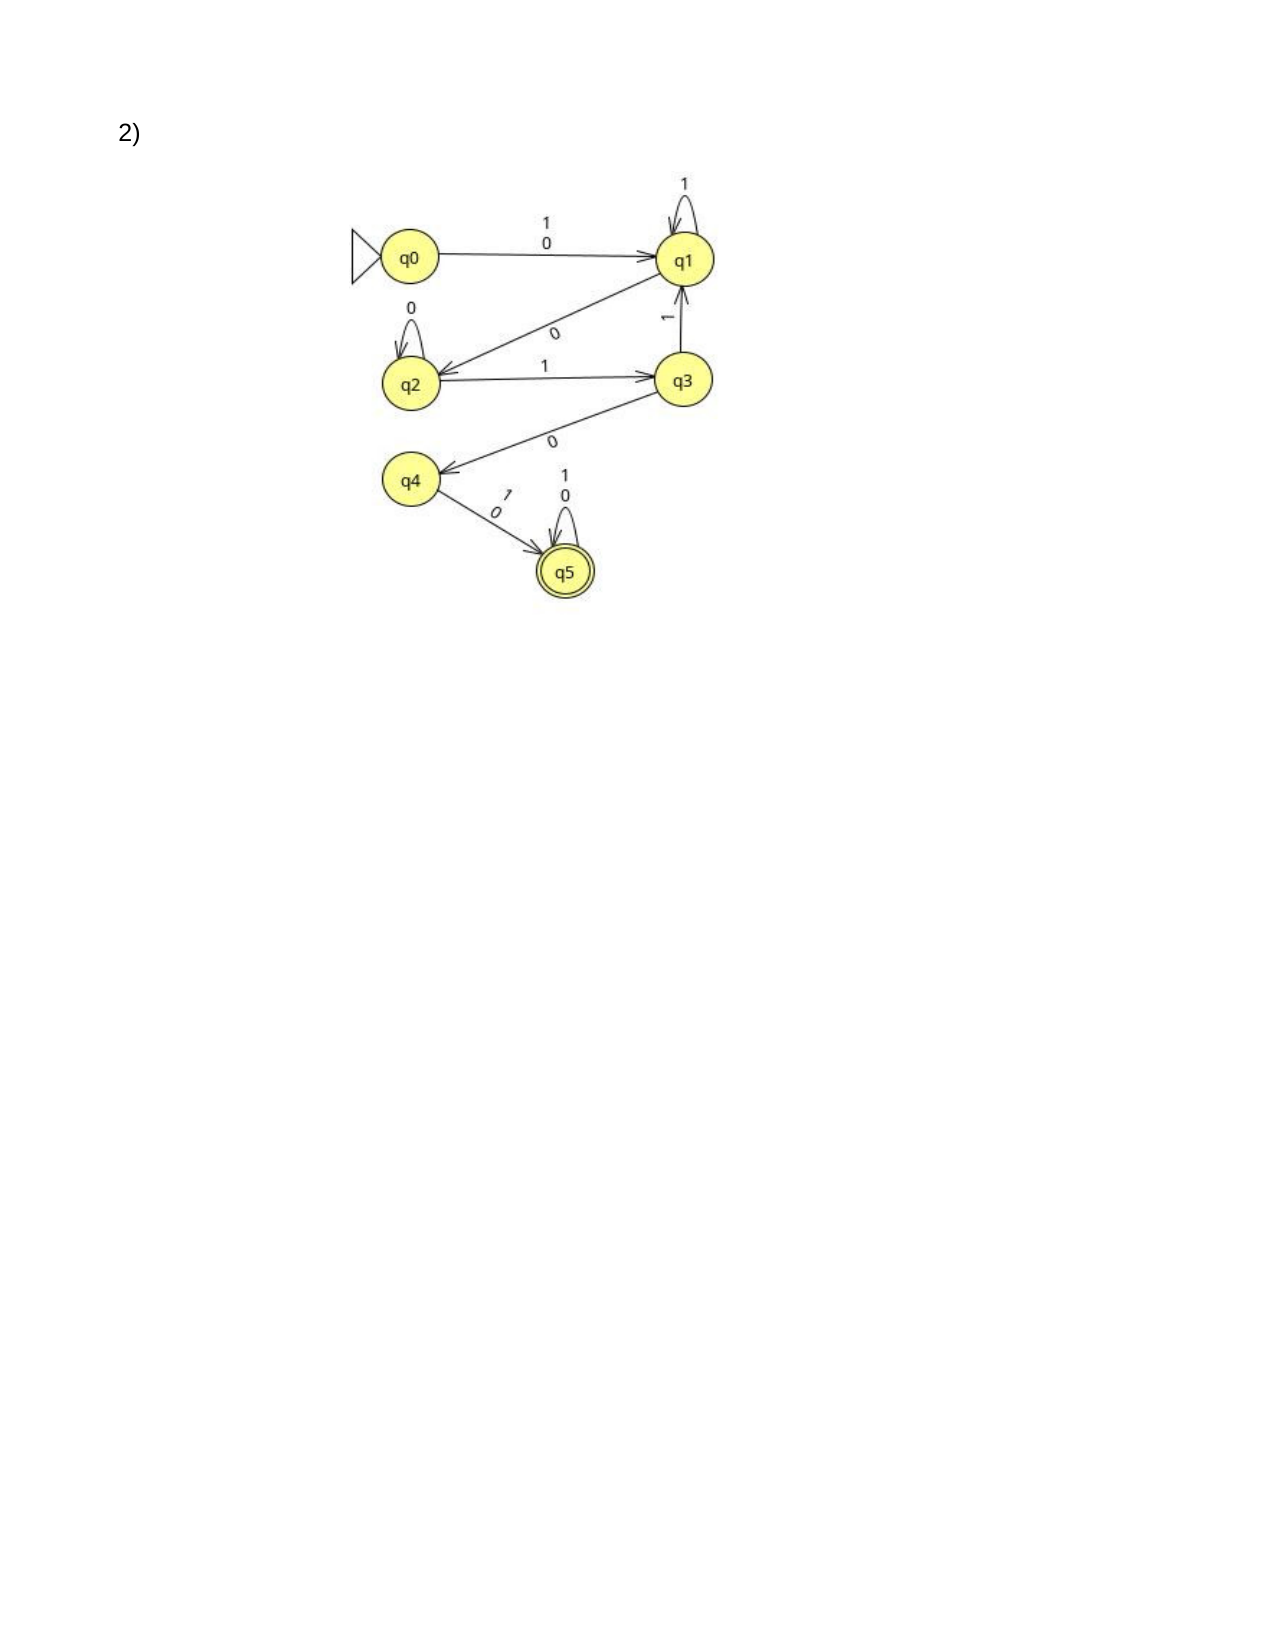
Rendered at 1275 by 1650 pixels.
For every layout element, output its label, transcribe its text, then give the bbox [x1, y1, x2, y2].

picture [349, 171, 719, 615]
text 2) [118, 118, 1157, 147]
